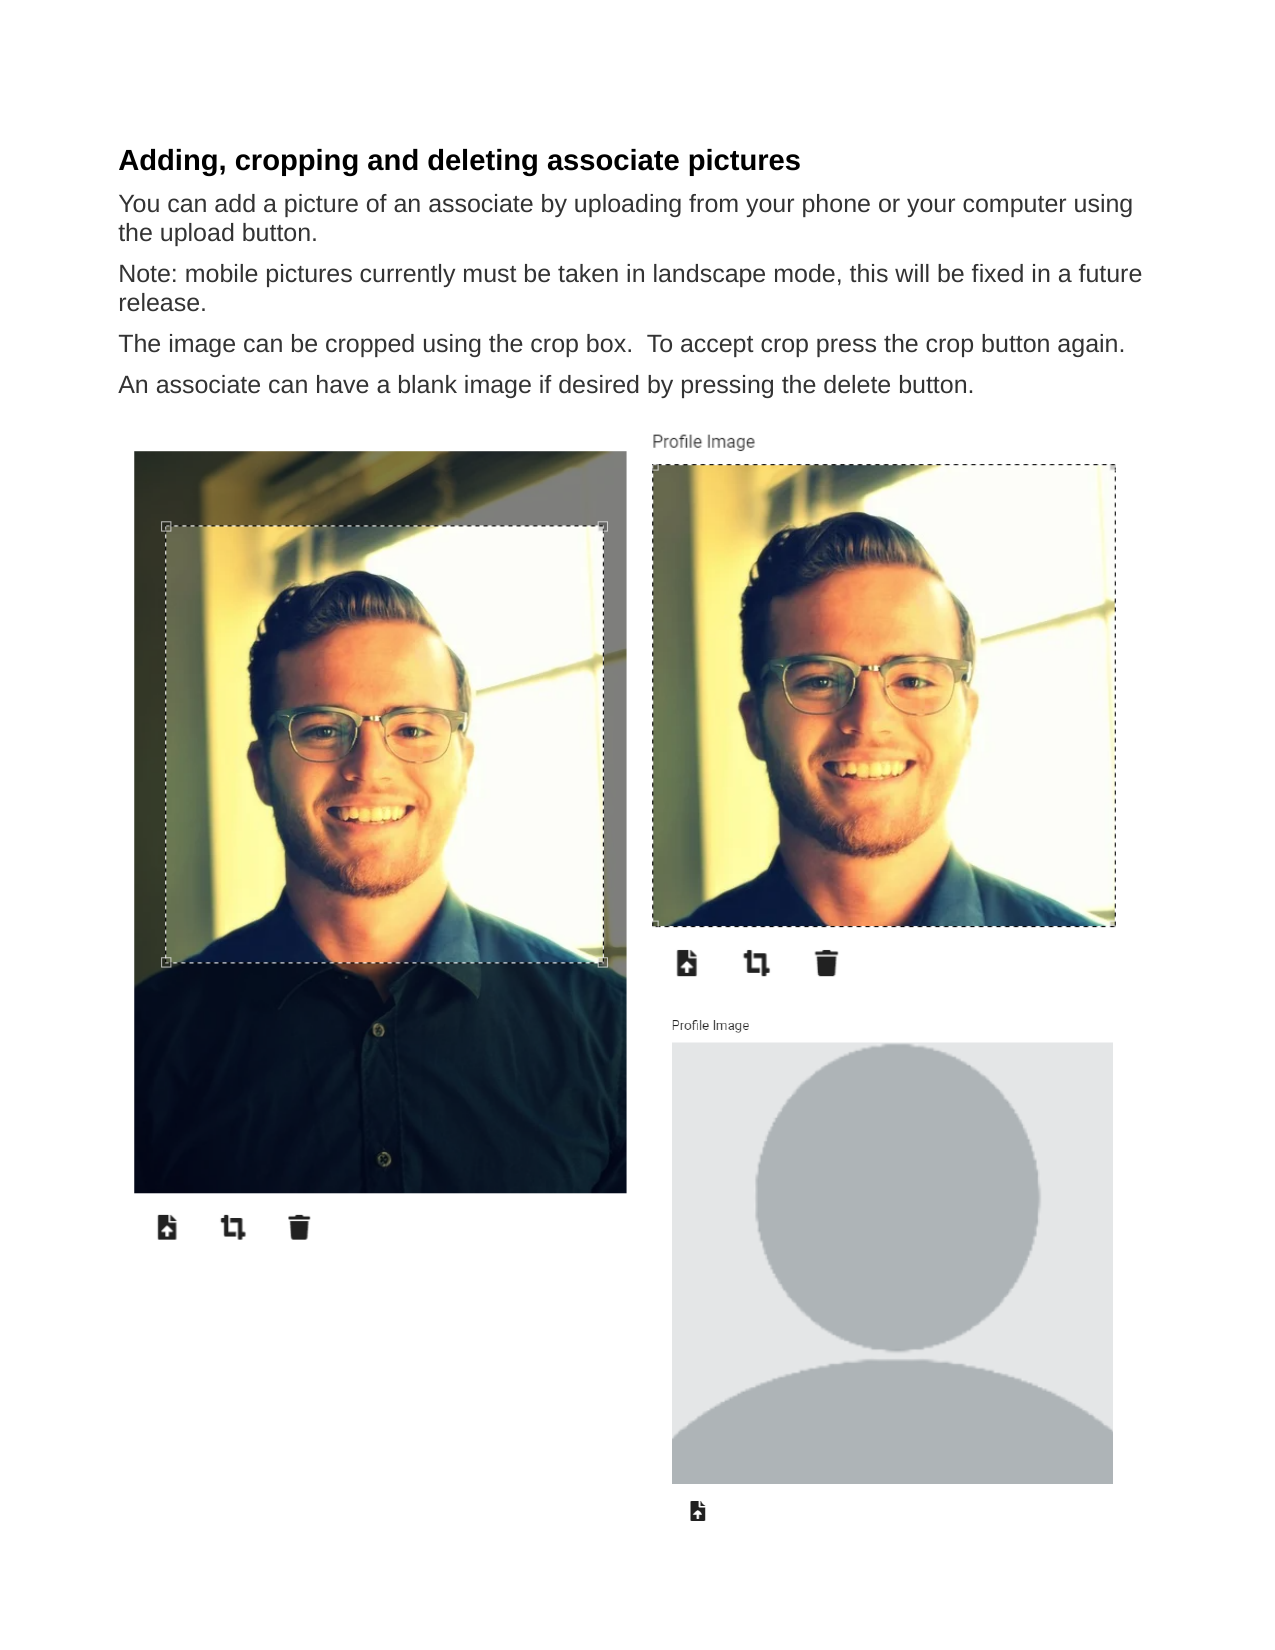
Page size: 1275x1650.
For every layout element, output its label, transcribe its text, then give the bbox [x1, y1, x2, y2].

text You can add a picture of an associate by uploading from your phone or your computer using the upload button. [118, 189, 1157, 247]
picture [126, 426, 1141, 1251]
text Note: mobile pictures currently must be taken in landscape mode, this will be fixed in a future release. [118, 259, 1157, 317]
picture [664, 1015, 1122, 1529]
subtitle Adding, cropping and deleting associate pictures [118, 143, 1157, 177]
text The image can be cropped using the crop box. To accept crop press the crop button again. [118, 329, 1157, 358]
text An associate can have a blank image if desired by pressing the delete button. [118, 370, 1157, 399]
